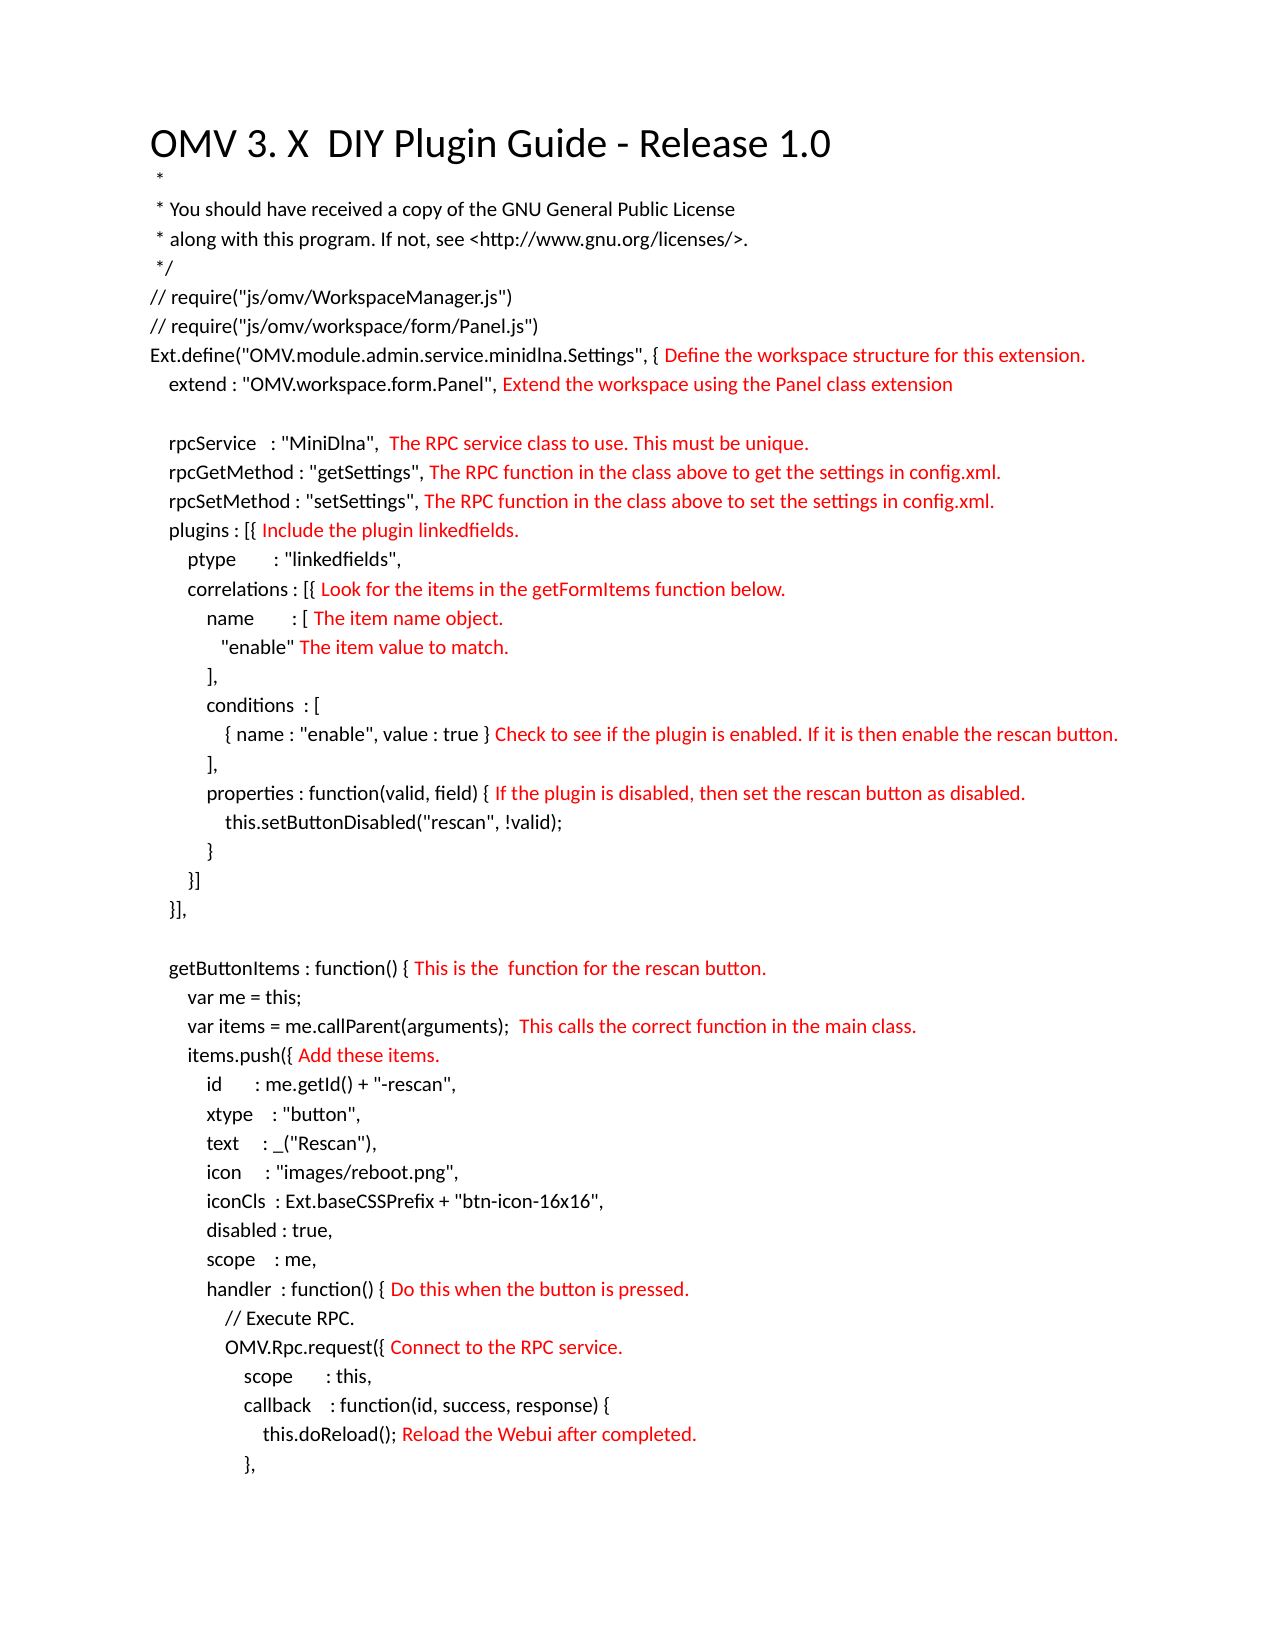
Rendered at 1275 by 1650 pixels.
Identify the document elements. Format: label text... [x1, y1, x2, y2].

text plugins : [{ Include the plugin linkedfields. ptype : "linkedfields", correlations : [{ Look for the items in the getFormItems function below. name : [ The item name object. "enable" The item value to match. ], conditions : [ { name : "enable", value : true } Check to see if the plugin is enabled. If it is then enable the rescan button. ], properties : function(valid, field) { If the plugin is disabled, then set the rescan button as disabled. this.setButtonDisabled("rescan", !valid); } }] }], getButtonItems : function() { This is the function for the rescan button. var me = this; var items = me.callParent(arguments); This calls the correct function in the main class. items.push({ Add these items. id : me.getId() + "-rescan", xtype : "button", text : _("Rescan"), icon : "images/reboot.png", iconCls : Ext.baseCSSPrefix + "btn-icon-16x16", disabled : true, scope : me, handler : function() { Do this when the button is pressed. // Execute RPC. OMV.Rpc.request({ Connect to the RPC service. scope : this, callback : function(id, success, response) { this.doReload(); Reload the Webui after completed. }, [150, 517, 1125, 1476]
text Ext.define("OMV.module.admin.service.minidlna.Settings", { Define the workspace structure for this extension. extend : "OMV.workspace.form.Panel", Extend the workspace using the Panel class extension rpcService : "MiniDlna", The RPC service class to use. This must be unique. rpcGetMethod : "getSettings", The RPC function in the class above to get the settings in config.xml. [150, 342, 1125, 484]
text rpcSetMethod : "setSettings", The RPC function in the class above to set the settings in config.xml. [150, 488, 1125, 514]
text * * You should have received a copy of the GNU General Public License * along with this program. If not, see <http://www.gnu.org/licenses/>. */ // require("js/omv/WorkspaceManager.js") // require("js/omv/workspace/form/Panel.js") [150, 167, 1125, 339]
